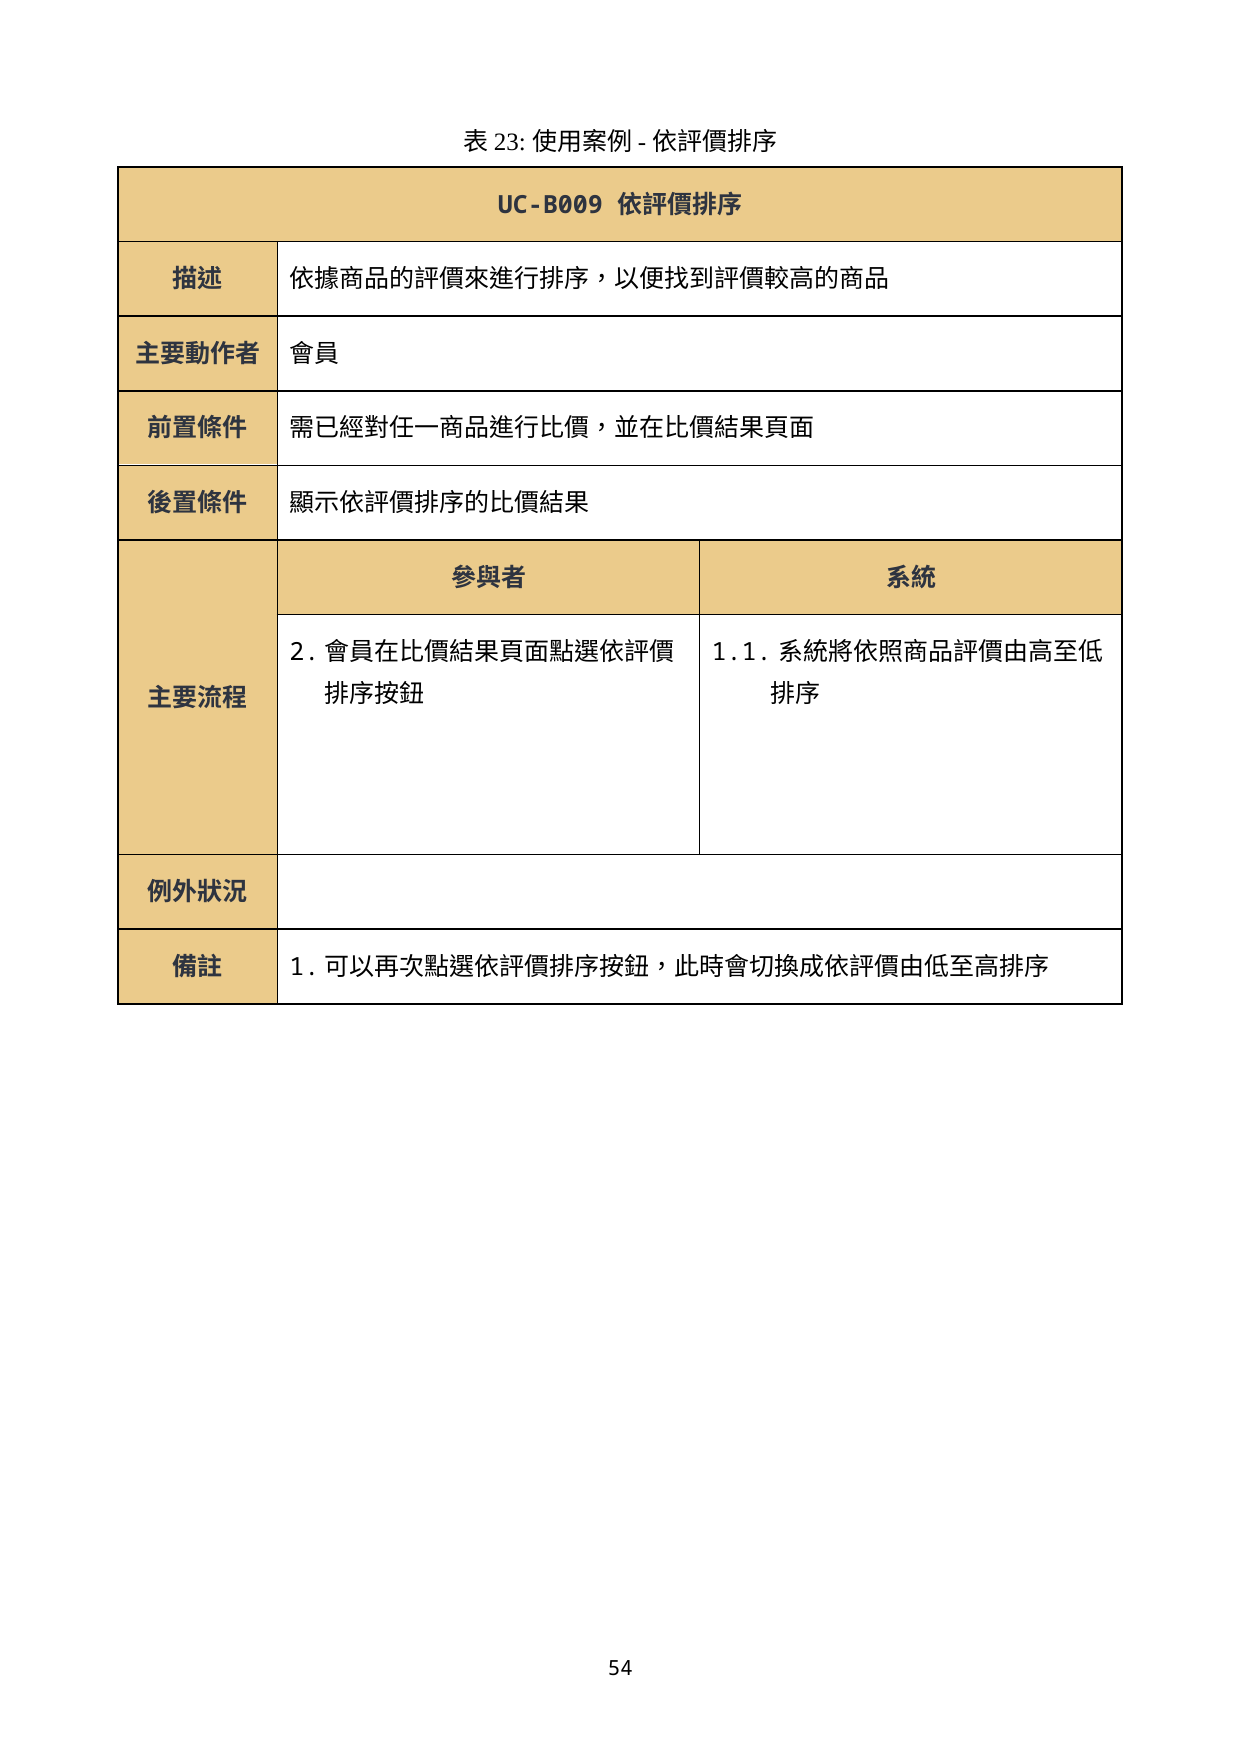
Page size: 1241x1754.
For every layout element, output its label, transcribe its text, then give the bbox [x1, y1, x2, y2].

table_cell 可以再次點選依評價排序按鈕，此時會切換成依評價由低至高排序 [278, 930, 1121, 1003]
table_cell 系統 [700, 541, 1121, 614]
text 表 23: 使用案例 - 依評價排序 [118, 121, 1122, 158]
table_cell 主要動作者 [119, 317, 277, 390]
table_cell 後置條件 [119, 466, 277, 539]
table_cell 需已經對任一商品進行比價，並在比價結果頁面 [278, 392, 1121, 464]
table_cell 描述 [119, 242, 277, 315]
table_cell [278, 855, 1121, 928]
table_cell 會員在比價結果頁面點選依評價排序按鈕 [278, 615, 699, 854]
table_cell 例外狀況 [119, 855, 277, 928]
table_cell 顯示依評價排序的比價結果 [278, 466, 1121, 539]
table_cell 會員 [278, 317, 1121, 390]
table_cell 依據商品的評價來進行排序，以便找到評價較高的商品 [278, 242, 1121, 315]
table_cell 參與者 [278, 541, 699, 614]
table_cell 系統將依照商品評價由高至低排序 [700, 615, 1121, 854]
table_cell 備註 [119, 930, 277, 1003]
table_cell 主要流程 [119, 541, 277, 854]
table_header UC-B009 依評價排序 [119, 168, 1121, 241]
table_cell 前置條件 [119, 392, 277, 464]
